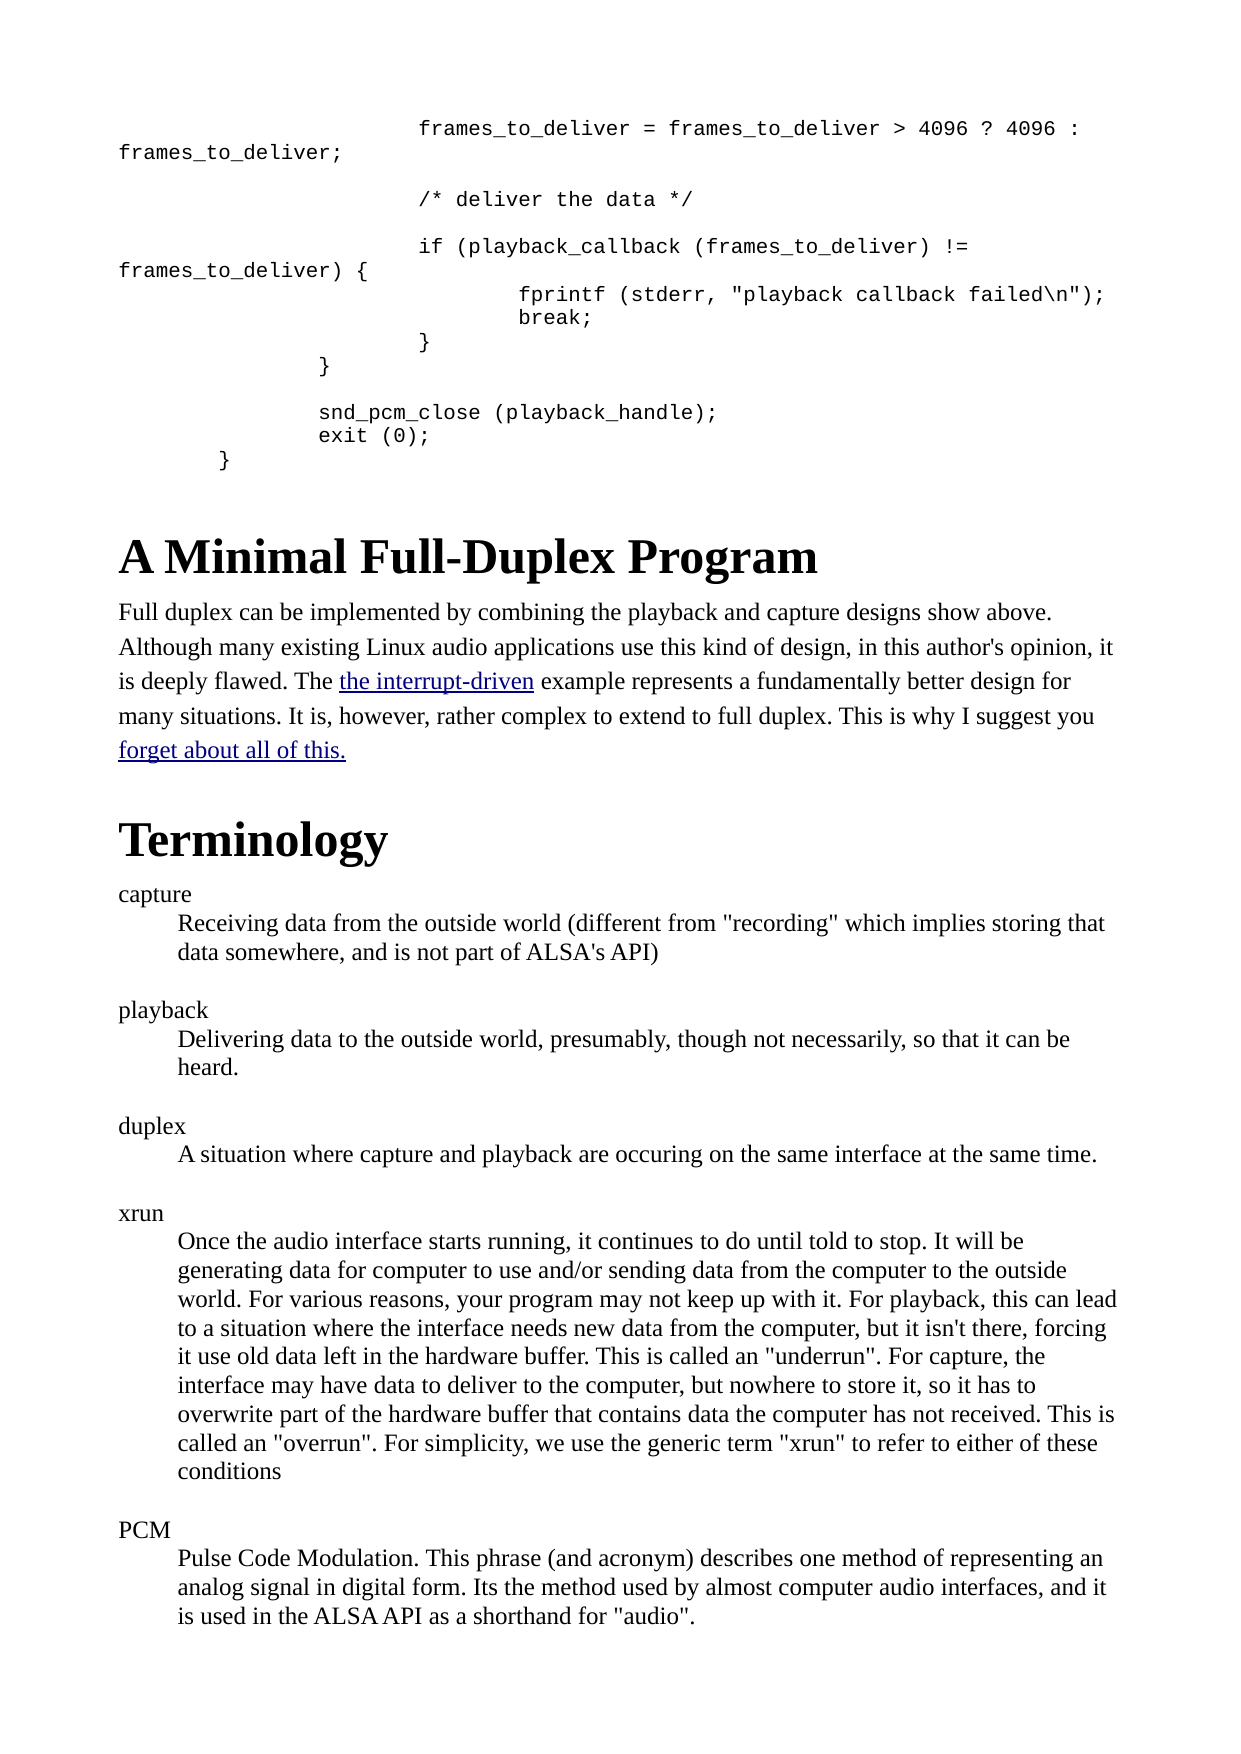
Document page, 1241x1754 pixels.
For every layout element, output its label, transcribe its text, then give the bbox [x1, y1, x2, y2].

text } [118, 331, 1122, 354]
subtitle duplex [118, 1111, 1122, 1139]
subtitle xrun [118, 1198, 1122, 1226]
text /* deliver the data */ [118, 189, 1122, 213]
list Receiving data from the outside world (different from "recording" which implies storing that data somewhere, and is not part of ALSA's API) [177, 908, 1122, 966]
list Pulse Code Modulation. This phrase (and acronym) describes one method of representing an analog signal in digital form. Its the method used by almost computer audio interfaces, and it is used in the ALSA API as a shorthand for "audio". [177, 1543, 1122, 1630]
text frames_to_deliver = frames_to_deliver > 4096 ? 4096 : frames_to_deliver; [118, 118, 1122, 165]
text snd_pcm_close (playback_handle); [118, 402, 1122, 426]
text if (playback_callback (frames_to_deliver) != frames_to_deliver) { [118, 236, 1122, 284]
subtitle capture [118, 879, 1122, 908]
list Once the audio interface starts running, it continues to do until told to stop. It will be generating data for computer to use and/or sending data from the computer to the outside world. For various reasons, your program may not keep up with it. For playback, this can lead to a situation where the interface needs new data from the computer, but it isn't there, forcing it use old data left in the hardware buffer. This is called an "underrun". For capture, the interface may have data to deliver to the computer, but nowhere to store it, so it has to overwrite part of the hardware buffer that contains data the computer has not received. This is called an "overrun". For simplicity, we use the generic term "xrun" to refer to either of these conditions [177, 1226, 1122, 1485]
text Full duplex can be implemented by combining the playback and capture designs show above. Although many existing Linux audio applications use this kind of design, in this author's opinion, it is deeply flawed. The the interrupt-driven example represents a fundamentally better design for many situations. It is, however, rather complex to extend to full duplex. This is why I suggest you forget about all of this. [118, 597, 1122, 764]
subtitle A Minimal Full-Duplex Program [118, 527, 1122, 585]
text break; [118, 307, 1122, 331]
subtitle playback [118, 995, 1122, 1024]
text } [118, 449, 1122, 473]
list Delivering data to the outside world, presumably, though not necessarily, so that it can be heard. [177, 1024, 1122, 1081]
list A situation where capture and playback are occuring on the same interface at the same time. [177, 1139, 1122, 1168]
subtitle Terminology [118, 809, 1122, 867]
text exit (0); [118, 426, 1122, 449]
subtitle PCM [118, 1515, 1122, 1543]
text } [118, 354, 1122, 378]
text fprintf (stderr, "playback callback failed\n"); [118, 284, 1122, 307]
